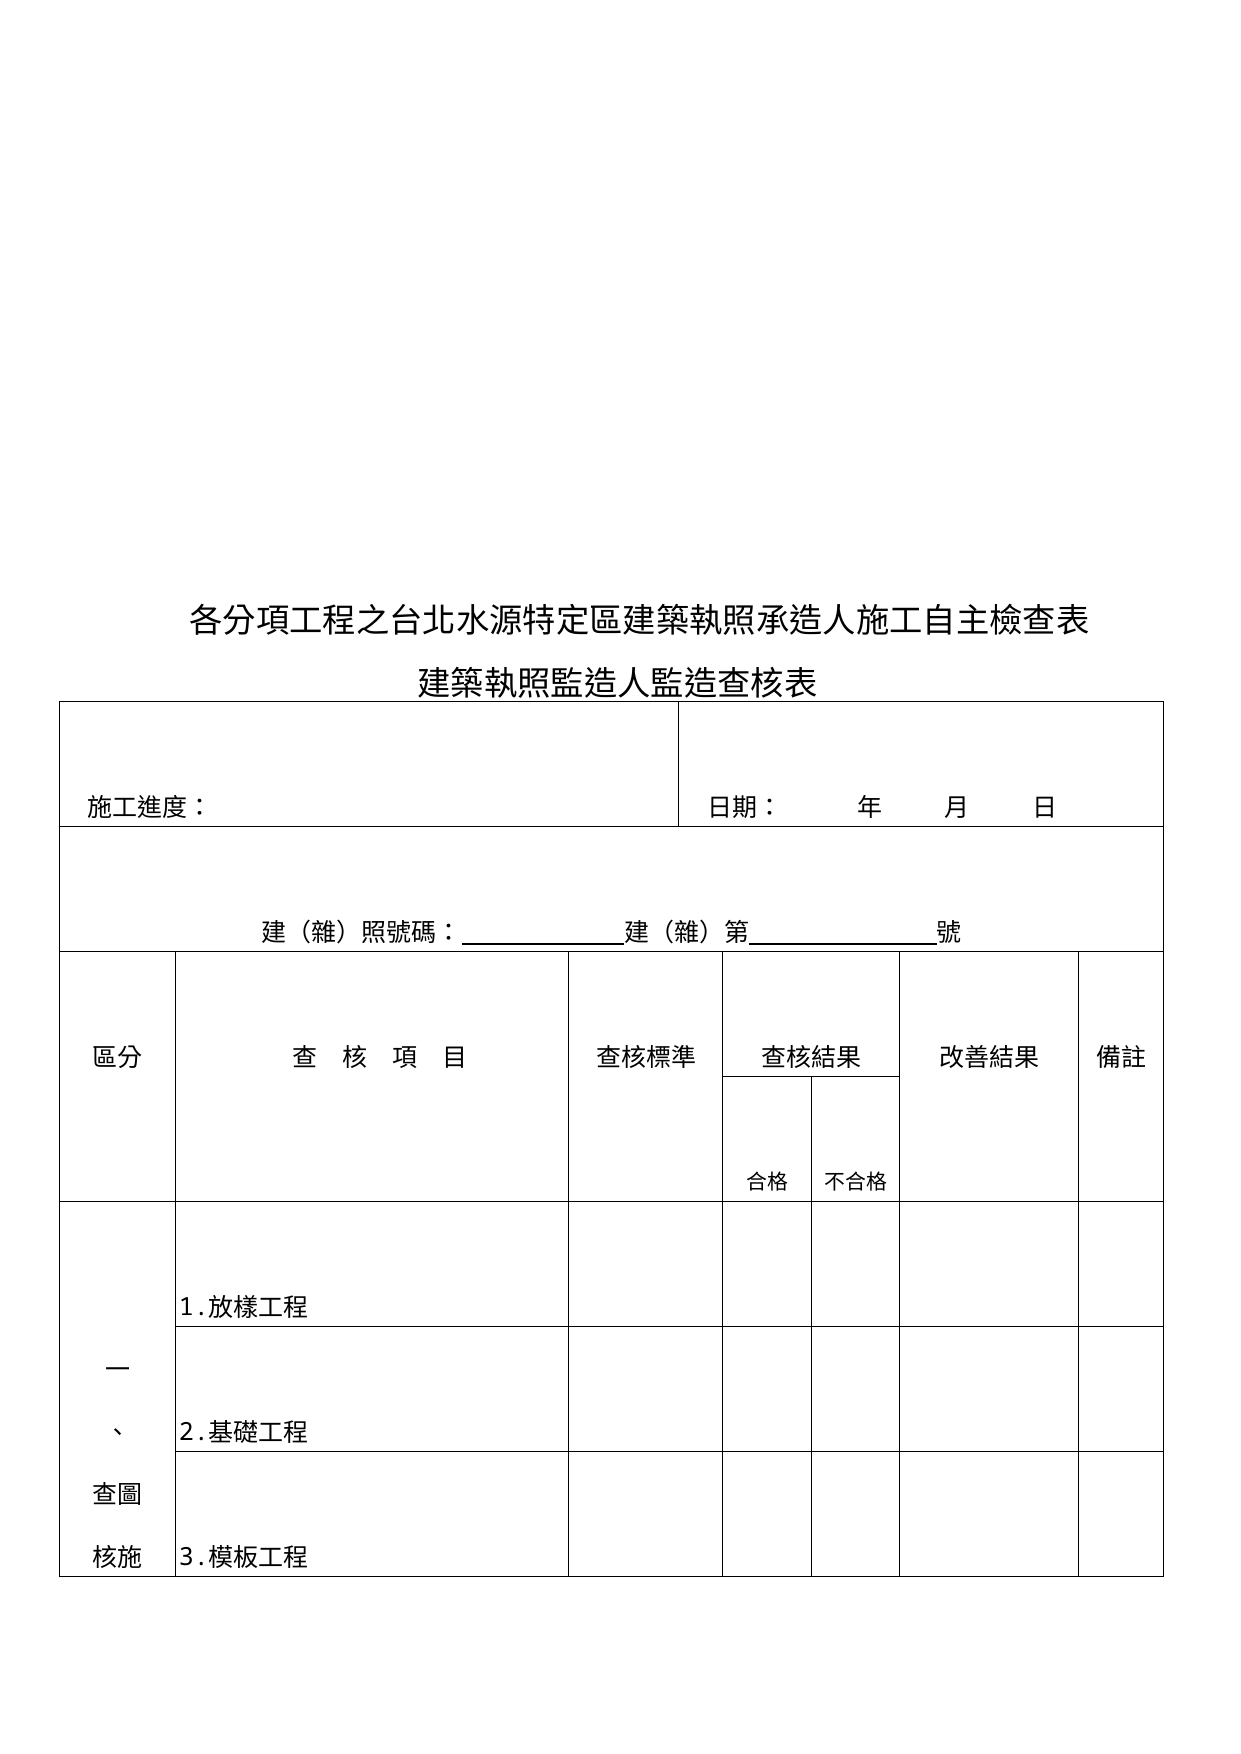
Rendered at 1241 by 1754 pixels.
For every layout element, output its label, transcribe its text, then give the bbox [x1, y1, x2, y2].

table_cell [812, 1452, 899, 1576]
table_cell 一 、 查圖 核施 [60, 1202, 175, 1576]
table_header 日期： 年 月 日 [679, 702, 1163, 826]
table_cell [1079, 1202, 1163, 1326]
table_cell 建（雜）照號碼： 建（雜）第 號 [60, 827, 1163, 951]
table_cell 查核結果 [723, 952, 899, 1076]
table_cell 2.基礎工程 [176, 1327, 568, 1451]
table_cell [900, 1202, 1078, 1326]
table_cell [723, 1202, 811, 1326]
table_cell 改善結果 [900, 952, 1078, 1201]
table_cell [569, 1452, 722, 1576]
table_cell [900, 1452, 1078, 1576]
table_cell [723, 1327, 811, 1451]
table_cell [900, 1327, 1078, 1451]
table_cell 3.模板工程 [176, 1452, 568, 1576]
text 各分項工程之台北水源特定區建築執照承造人施工自主檢查表 [103, 576, 1175, 639]
table_cell 查 核 項 目 [176, 952, 568, 1201]
table_cell [812, 1202, 899, 1326]
table_cell 區分 [60, 952, 175, 1201]
table_cell 備註 [1079, 952, 1163, 1201]
table_cell [1079, 1452, 1163, 1576]
table_cell 不合格 [812, 1077, 899, 1201]
table_cell [1079, 1327, 1163, 1451]
table_cell [569, 1327, 722, 1451]
table_cell 合格 [723, 1077, 811, 1201]
table_cell 查核標準 [569, 952, 722, 1201]
table_cell [569, 1202, 722, 1326]
text 建築執照監造人監造查核表 [59, 639, 1175, 701]
table_cell 1.放樣工程 [176, 1202, 568, 1326]
table_header 施工進度： [60, 702, 678, 826]
table_cell [723, 1452, 811, 1576]
table_cell [812, 1327, 899, 1451]
